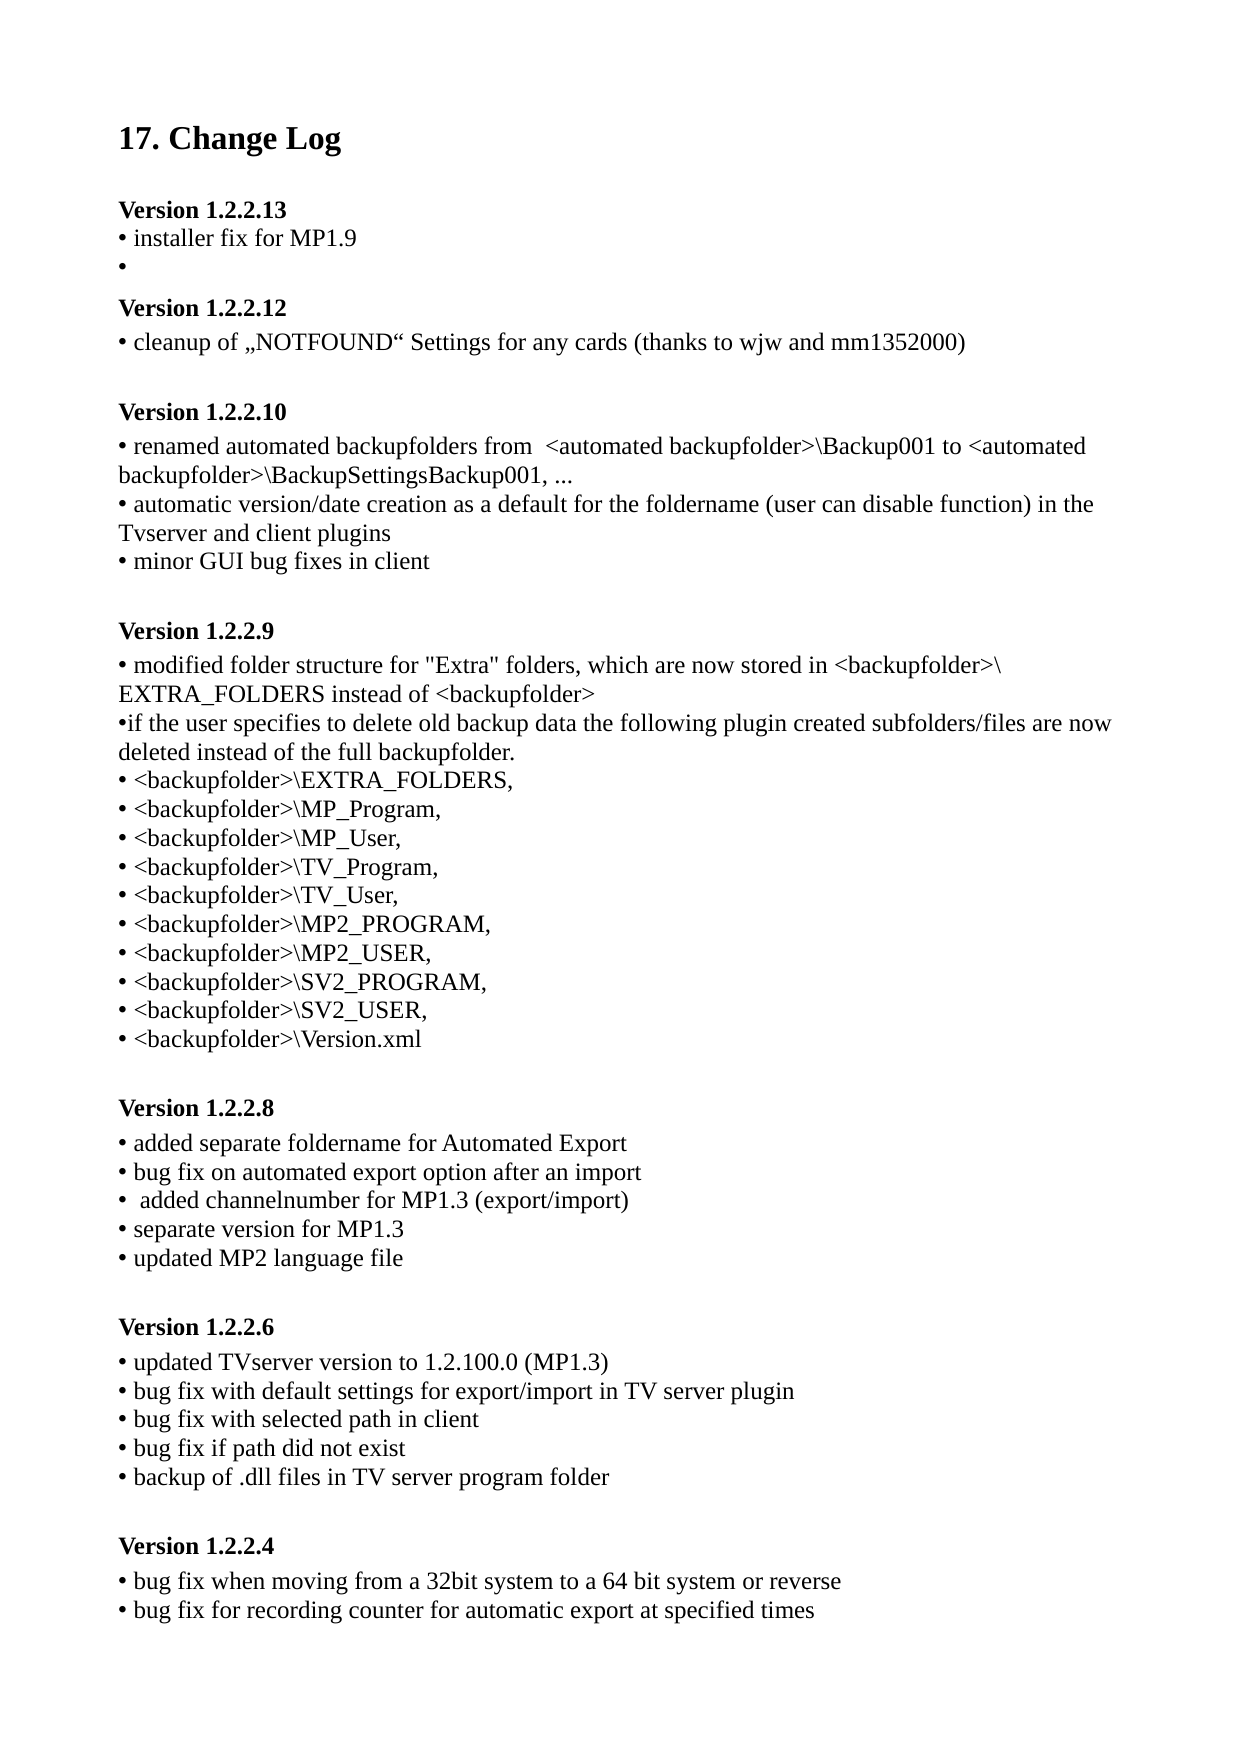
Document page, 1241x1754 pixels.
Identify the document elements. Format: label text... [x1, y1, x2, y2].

text Version 1.2.2.4 [118, 1531, 1122, 1560]
list if the user specifies to delete old backup data the following plugin created subfolders/files are now deleted instead of the full backupfolder. [118, 708, 1122, 765]
list <backupfolder>\SV2_USER, [118, 995, 1122, 1024]
list bug fix if path did not exist [118, 1433, 1122, 1462]
list <backupfolder>\MP2_USER, [118, 938, 1122, 967]
list bug fix with default settings for export/import in TV server plugin [118, 1376, 1122, 1404]
list updated MP2 language file [118, 1243, 1122, 1272]
list <backupfolder>\TV_User, [118, 880, 1122, 909]
list <backupfolder>\Version.xml [118, 1024, 1122, 1053]
list installer fix for MP1.9 [118, 223, 1122, 252]
text Version 1.2.2.9 [118, 616, 1122, 644]
list bug fix with selected path in client [118, 1404, 1122, 1433]
list minor GUI bug fixes in client [118, 546, 1122, 575]
list bug fix when moving from a 32bit system to a 64 bit system or reverse [118, 1566, 1122, 1595]
list <backupfolder>\SV2_PROGRAM, [118, 967, 1122, 995]
text 17. Change Log [118, 118, 1122, 156]
text Version 1.2.2.6 [118, 1312, 1122, 1341]
list updated TVserver version to 1.2.100.0 (MP1.3) [118, 1347, 1122, 1376]
list bug fix on automated export option after an import [118, 1157, 1122, 1186]
list <backupfolder>\MP_Program, [118, 794, 1122, 823]
list <backupfolder>\MP_User, [118, 823, 1122, 852]
list renamed automated backupfolders from <automated backupfolder>\Backup001 to <automated backupfolder>\BackupSettingsBackup001, ... [118, 431, 1122, 489]
list added separate foldername for Automated Export [118, 1128, 1122, 1157]
list bug fix for recording counter for automatic export at specified times [118, 1595, 1122, 1623]
list Version 1.2.2.13 [118, 195, 1122, 223]
text Version 1.2.2.12 [118, 293, 1122, 322]
list <backupfolder>\TV_Program, [118, 852, 1122, 880]
list <backupfolder>\MP2_PROGRAM, [118, 909, 1122, 938]
text Version 1.2.2.8 [118, 1093, 1122, 1122]
list automatic version/date creation as a default for the foldername (user can disable function) in the Tvserver and client plugins [118, 489, 1122, 546]
list added channelnumber for MP1.3 (export/import) [118, 1186, 1122, 1214]
list backup of .dll files in TV server program folder [118, 1462, 1122, 1491]
list <backupfolder>\EXTRA_FOLDERS, [118, 765, 1122, 794]
list separate version for MP1.3 [118, 1214, 1122, 1243]
text Version 1.2.2.10 [118, 397, 1122, 426]
list cleanup of „NOTFOUND“ Settings for any cards (thanks to wjw and mm1352000) [118, 327, 1122, 356]
list modified folder structure for "Extra" folders, which are now stored in <backupfolder>\EXTRA_FOLDERS instead of <backupfolder> [118, 650, 1122, 708]
